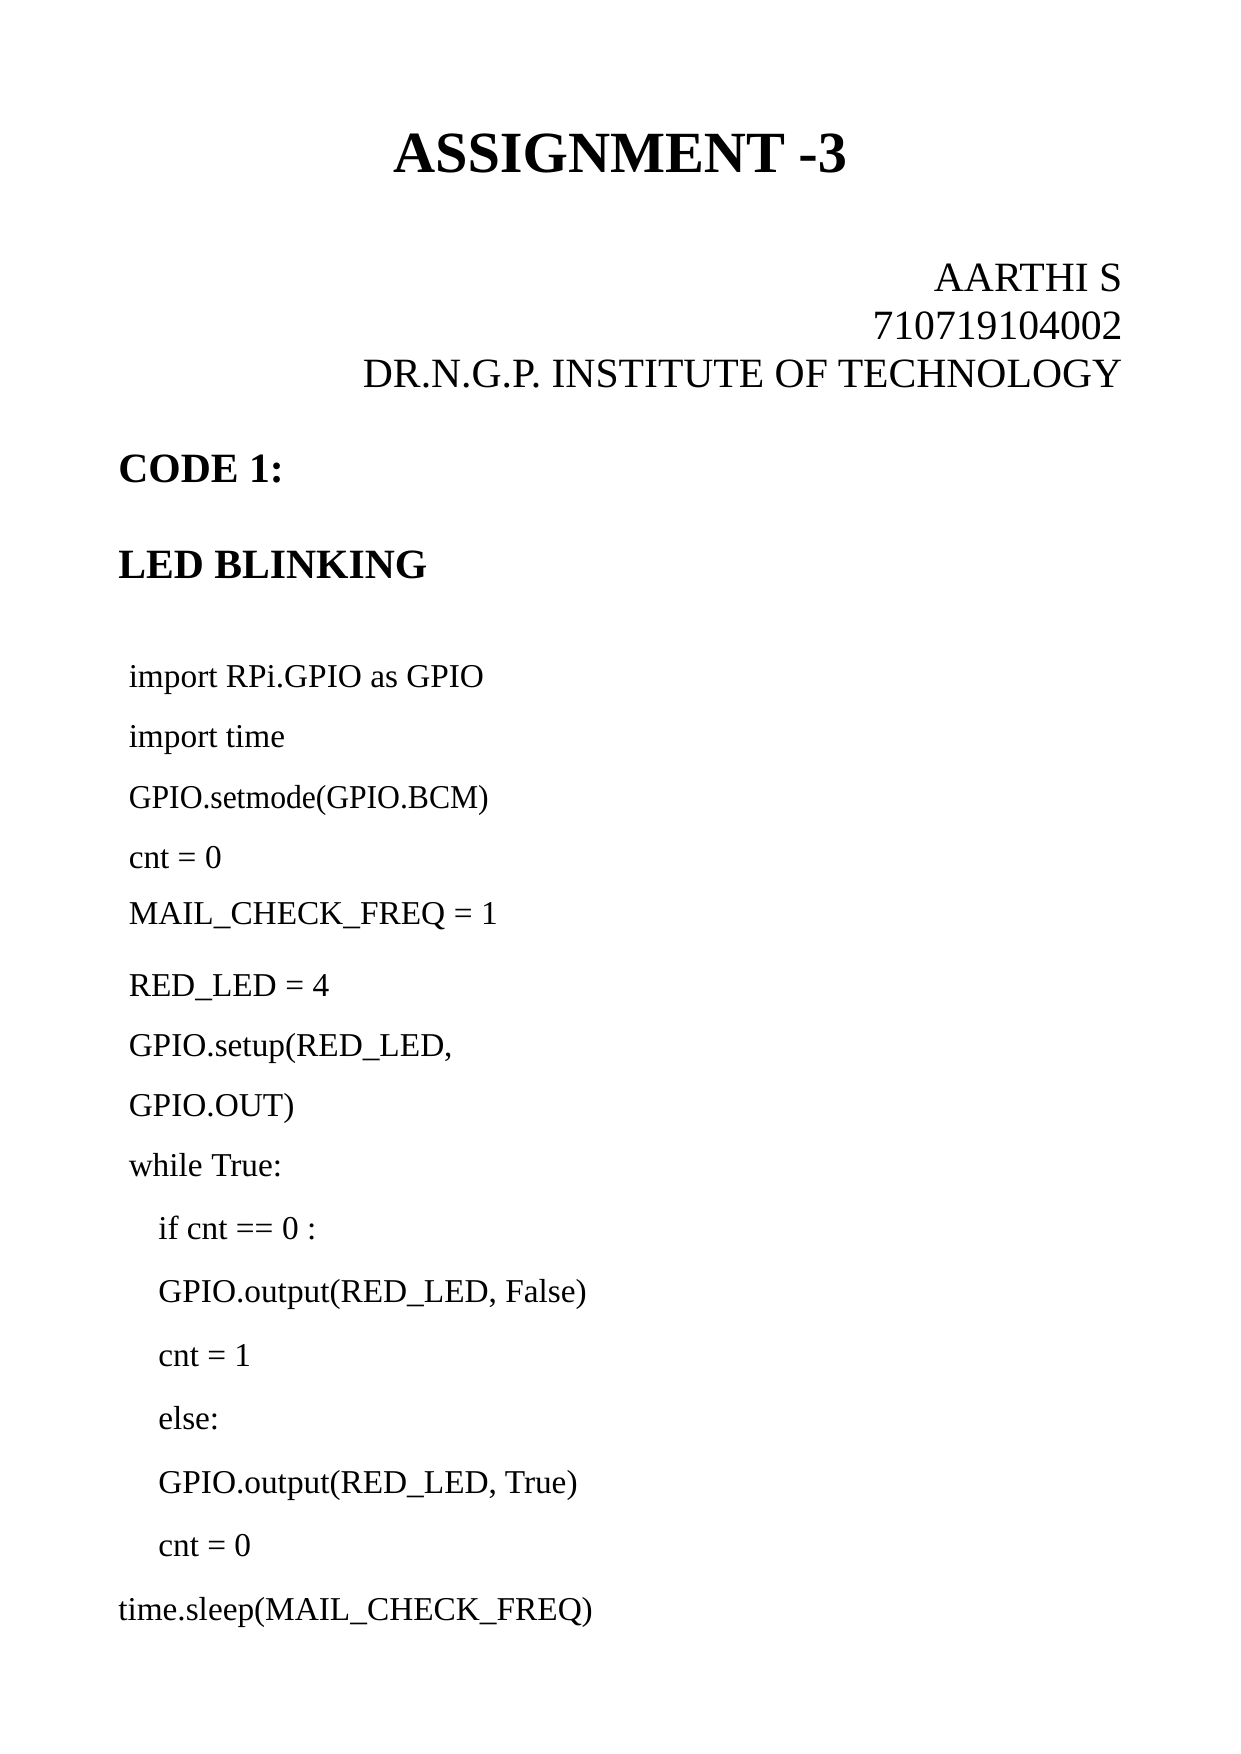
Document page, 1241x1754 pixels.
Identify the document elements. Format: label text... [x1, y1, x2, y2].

text LED BLINKING [118, 540, 1122, 588]
text DR.N.G.P. INSTITUTE OF TECHNOLOGY [118, 348, 1122, 396]
text import RPi.GPIO as GPIO import time GPIO.setmode(GPIO.BCM) cnt = 0 [128, 656, 499, 876]
text CODE 1: [118, 444, 1122, 492]
text cnt = 0 [158, 1526, 1122, 1564]
text AARTHI S [118, 252, 1122, 300]
text ASSIGNMENT -3 [118, 118, 1122, 185]
text RED_LED = 4 GPIO.setup(RED_LED, GPIO.OUT) [128, 965, 589, 1123]
text else: [158, 1399, 1122, 1437]
text MAIL_CHECK_FREQ = 1 [128, 898, 1122, 931]
text time.sleep(MAIL_CHECK_FREQ) [118, 1589, 1122, 1627]
text GPIO.output(RED_LED, False) [158, 1272, 1122, 1310]
text while True: [128, 1145, 1122, 1183]
text GPIO.output(RED_LED, True) [158, 1462, 1122, 1500]
text if cnt == 0 : [158, 1208, 1122, 1247]
text 710719104002 [118, 300, 1122, 348]
text cnt = 1 [158, 1335, 1122, 1373]
